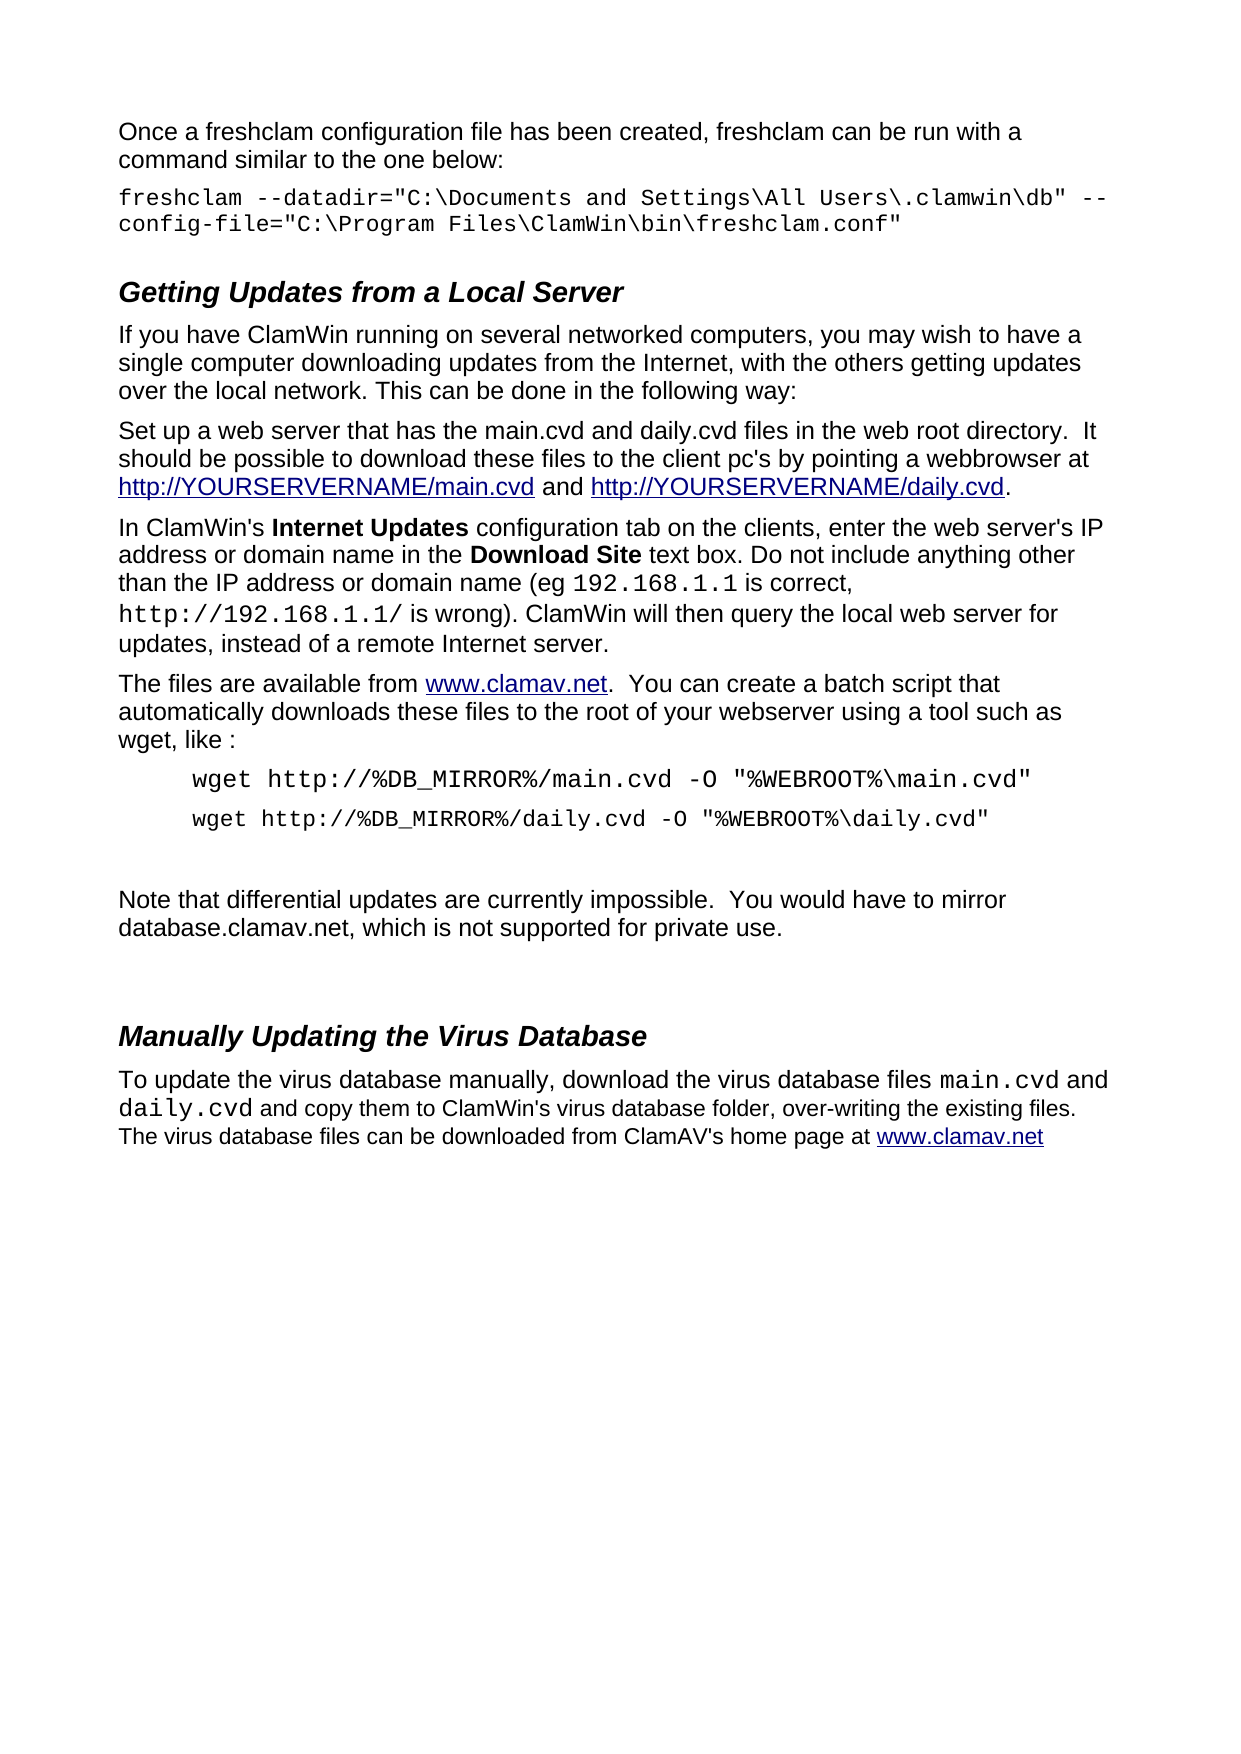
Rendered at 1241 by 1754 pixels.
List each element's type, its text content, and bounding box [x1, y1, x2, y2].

text wget http://%DB_MIRROR%/daily.cvd -O "%WEBROOT%\daily.cvd" [118, 807, 1122, 833]
text If you have ClamWin running on several networked computers, you may wish to have a single computer downloading updates from the Internet, with the others getting updates over the local network. This can be done in the following way: [118, 321, 1122, 405]
text Note that differential updates are currently impossible. You would have to mirror database.clamav.net, which is not supported for private use. [118, 886, 1122, 942]
subtitle Getting Updates from a Local Server [118, 276, 1122, 308]
text The files are available from www.clamav.net. You can create a batch script that automatically downloads these files to the root of your webserver using a tool such as wget, like : [118, 670, 1122, 754]
subtitle Manually Updating the Virus Database [118, 1020, 1122, 1053]
text Set up a web server that has the main.cvd and daily.cvd files in the web root directory. It should be possible to download these files to the client pc's by pointing a webbrowser at http://YOURSERVERNAME/main.cvd and http://YOURSERVERNAME/daily.cvd. [118, 417, 1122, 501]
text wget http://%DB_MIRROR%/main.cvd -O "%WEBROOT%\main.cvd" [118, 766, 1122, 794]
text freshclam --datadir="C:\Documents and Settings\All Users\.clamwin\db" --config-file="C:\Program Files\ClamWin\bin\freshclam.conf" [118, 186, 1122, 238]
text To update the virus database manually, download the virus database files main.cvd and daily.cvd and copy them to ClamWin's virus database folder, over-writing the existing files. The virus database files can be downloaded from ClamAV's home page at www.clamav.net [118, 1066, 1122, 1149]
text In ClamWin's Internet Updates configuration tab on the clients, enter the web server's IP address or domain name in the Download Site text box. Do not include anything other than the IP address or domain name (eg 192.168.1.1 is correct, http://192.168.1.1/ is wrong). ClamWin will then query the local web server for updates, instead of a remote Internet server. [118, 513, 1122, 657]
text Once a freshclam configuration file has been created, freshclam can be run with a command similar to the one below: [118, 118, 1122, 174]
